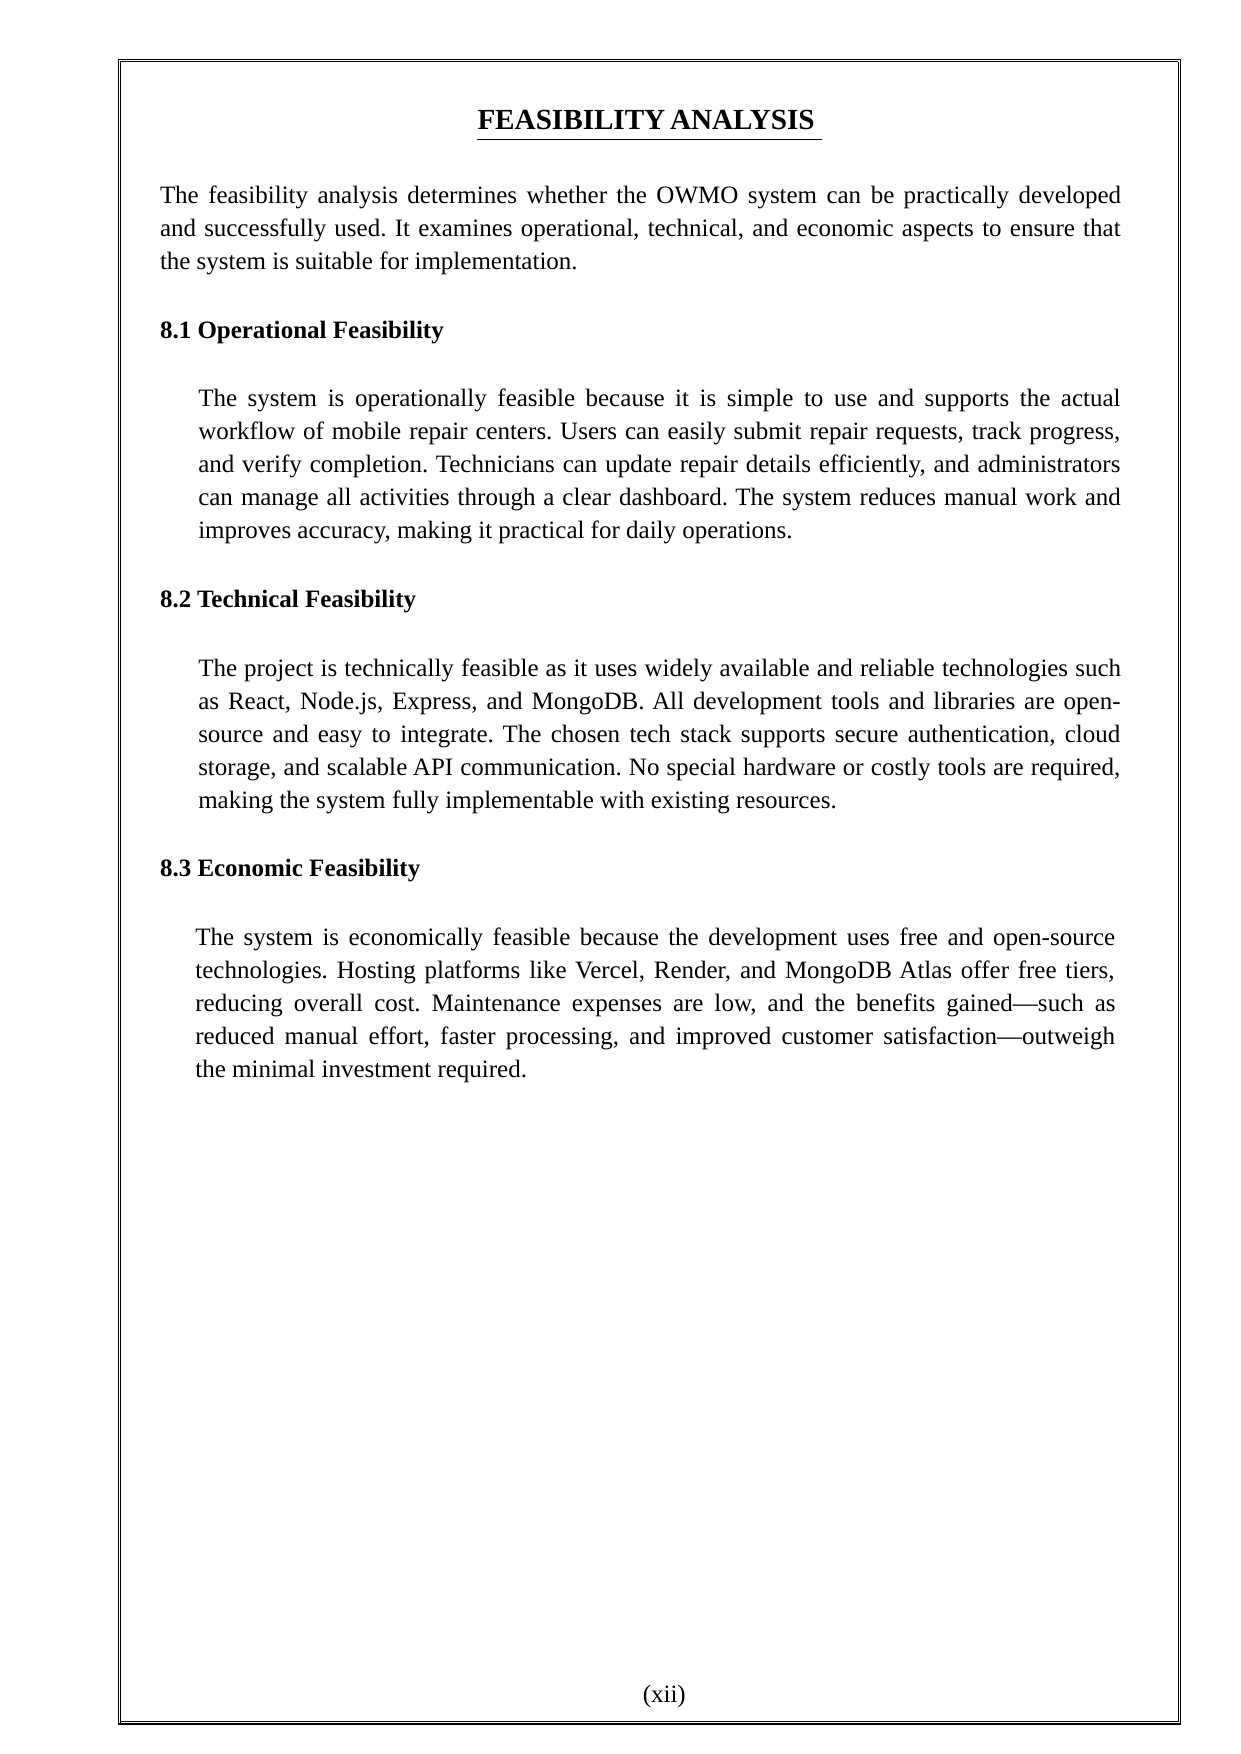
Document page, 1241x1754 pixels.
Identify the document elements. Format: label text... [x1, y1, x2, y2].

text FEASIBILITY ANALYSIS [124, 102, 1175, 139]
subtitle 8.3 Economic Feasibility [160, 853, 1122, 882]
subtitle 8.2 Technical Feasibility [160, 584, 1122, 613]
subtitle 8.1 Operational Feasibility [160, 315, 1122, 343]
text The system is operationally feasible because it is simple to use and supports the actual workflow of mobile repair centers. Users can easily submit repair requests, track progress, and verify completion. Technicians can update repair details efficiently, and administrators can manage all activities through a clear dashboard. The system reduces manual work and improves accuracy, making it practical for daily operations. [198, 383, 1122, 544]
text The feasibility analysis determines whether the OWMO system can be practically developed and successfully used. It examines operational, technical, and economic aspects to ensure that the system is suitable for implementation. [160, 180, 1122, 275]
text The project is technically feasible as it uses widely available and reliable technologies such as React, Node.js, Express, and MongoDB. All development tools and libraries are open-source and easy to integrate. The chosen tech stack supports secure authentication, cloud storage, and scalable API communication. No special hardware or costly tools are required, making the system fully implementable with existing resources. [198, 653, 1122, 814]
subtitle The system is economically feasible because the development uses free and open-source technologies. Hosting platforms like Vercel, Render, and MongoDB Atlas offer free tiers, reducing overall cost. Maintenance expenses are low, and the benefits gained—such as reduced manual effort, faster processing, and improved customer satisfaction—outweigh the minimal investment required. [195, 922, 1116, 1083]
